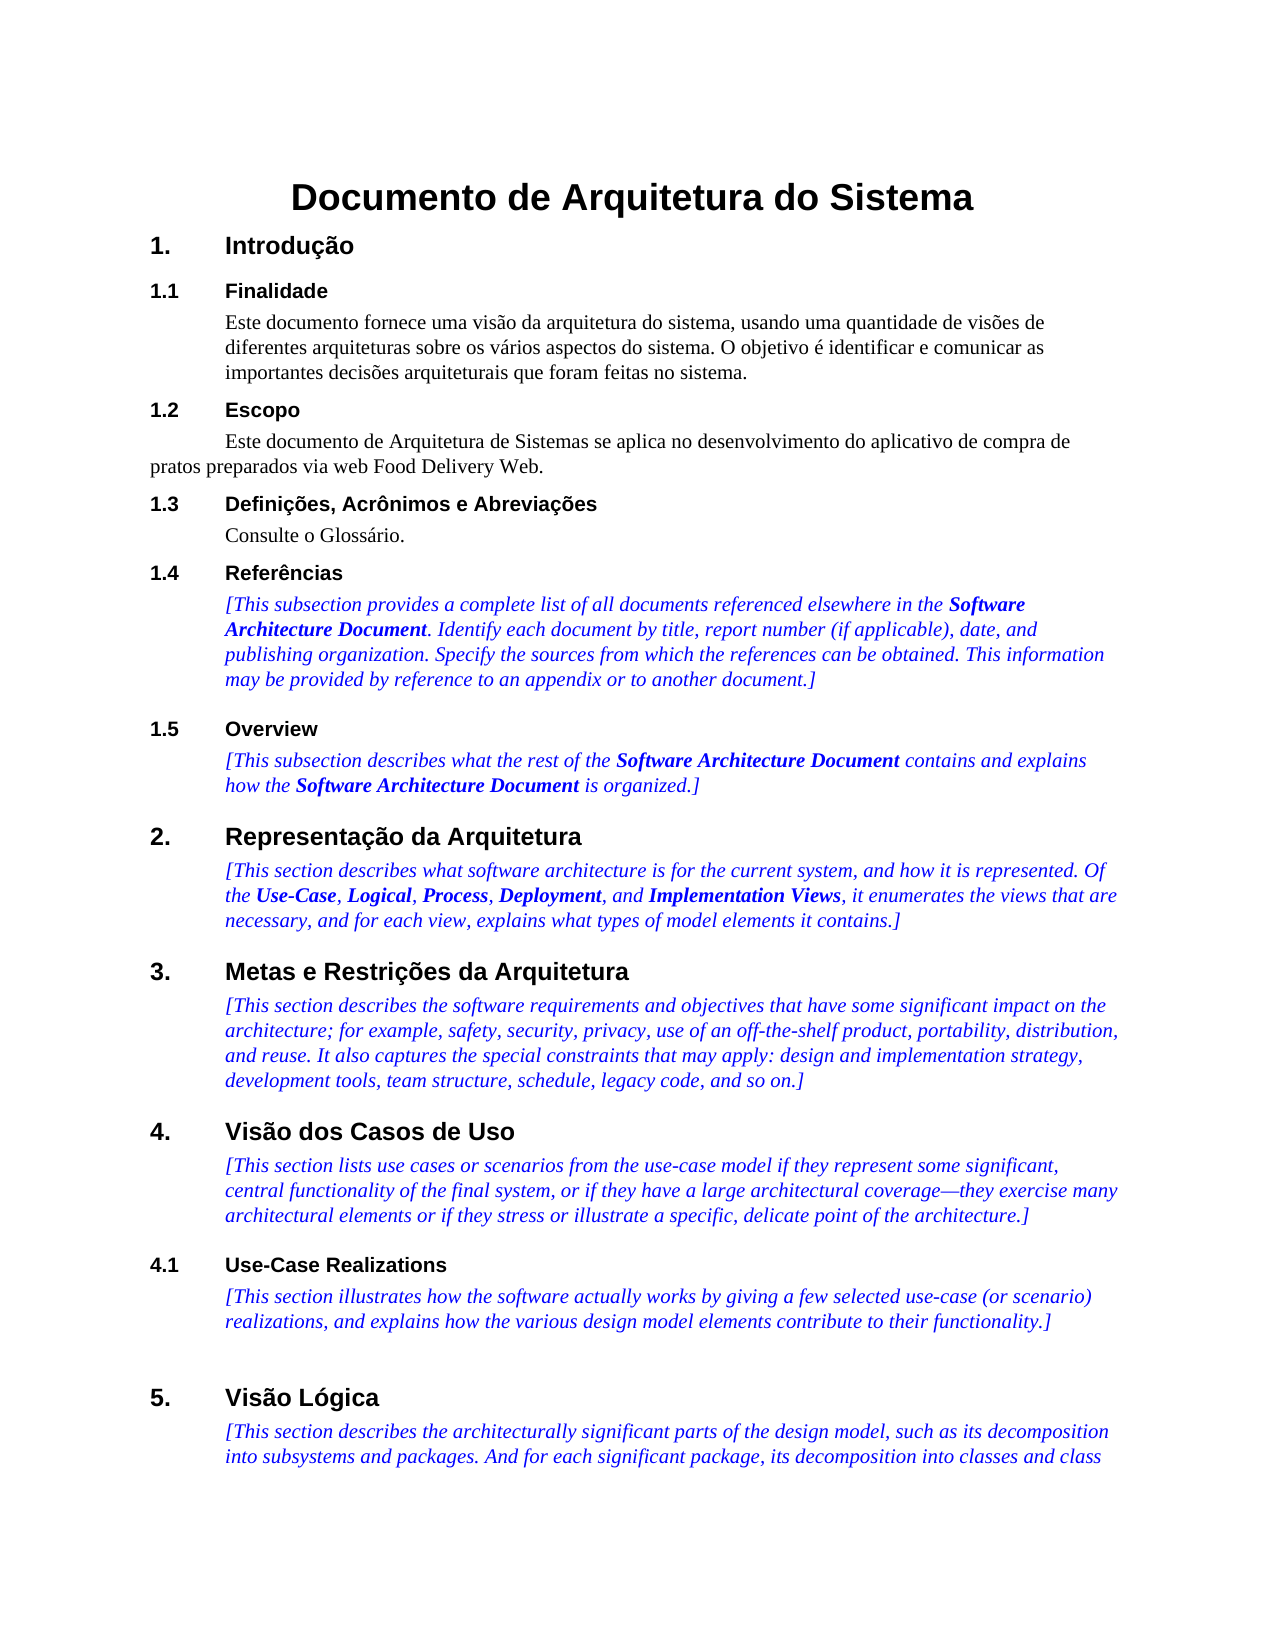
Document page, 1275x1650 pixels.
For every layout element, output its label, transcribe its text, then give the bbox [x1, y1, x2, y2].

text [This section lists use cases or scenarios from the use-case model if they represent some significant, central functionality of the final system, or if they have a large architectural coverage—they exercise many architectural elements or if they stress or illustrate a specific, delicate point of the architecture.] [225, 1152, 1125, 1227]
subtitle Definições, Acrônimos e Abreviações [150, 491, 1125, 516]
subtitle Introdução [150, 231, 1125, 259]
text Este documento de Arquitetura de Sistemas se aplica no desenvolvimento do aplicativo de compra de pratos preparados via web Food Delivery Web. [150, 428, 1125, 478]
subtitle Referências [150, 559, 1125, 584]
subtitle Finalidade [150, 278, 1125, 303]
subtitle Metas e Restrições da Arquitetura [150, 957, 1125, 986]
subtitle Visão Lógica [150, 1383, 1125, 1412]
text Consulte o Glossário. [150, 522, 1125, 547]
title Documento de Arquitetura do Sistema [150, 175, 1125, 218]
text [This subsection provides a complete list of all documents referenced elsewhere in the Software Architecture Document. Identify each document by title, report number (if applicable), date, and publishing organization. Specify the sources from which the references can be obtained. This information may be provided by reference to an appendix or to another document.] [225, 591, 1125, 691]
text [This subsection describes what the rest of the Software Architecture Document contains and explains how the Software Architecture Document is organized.] [225, 747, 1125, 797]
subtitle Use-Case Realizations [150, 1252, 1125, 1277]
subtitle Escopo [150, 397, 1125, 422]
subtitle Representação da Arquitetura [150, 822, 1125, 851]
text [This section describes the architecturally significant parts of the design model, such as its decomposition into subsystems and packages. And for each significant package, its decomposition into classes and class [225, 1418, 1125, 1468]
subtitle Visão dos Casos de Uso [150, 1117, 1125, 1146]
subtitle Overview [150, 716, 1125, 741]
text [This section describes what software architecture is for the current system, and how it is represented. Of the Use-Case, Logical, Process, Deployment, and Implementation Views, it enumerates the views that are necessary, and for each view, explains what types of model elements it contains.] [225, 857, 1125, 932]
text [This section describes the software requirements and objectives that have some significant impact on the architecture; for example, safety, security, privacy, use of an off-the-shelf product, portability, distribution, and reuse. It also captures the special constraints that may apply: design and implementation strategy, development tools, team structure, schedule, legacy code, and so on.] [225, 992, 1125, 1092]
text [This section illustrates how the software actually works by giving a few selected use-case (or scenario) realizations, and explains how the various design model elements contribute to their functionality.] [225, 1283, 1125, 1333]
text Este documento fornece uma visão da arquitetura do sistema, usando uma quantidade de visões de diferentes arquiteturas sobre os vários aspectos do sistema. O objetivo é identificar e comunicar as importantes decisões arquiteturais que foram feitas no sistema. [225, 309, 1125, 384]
